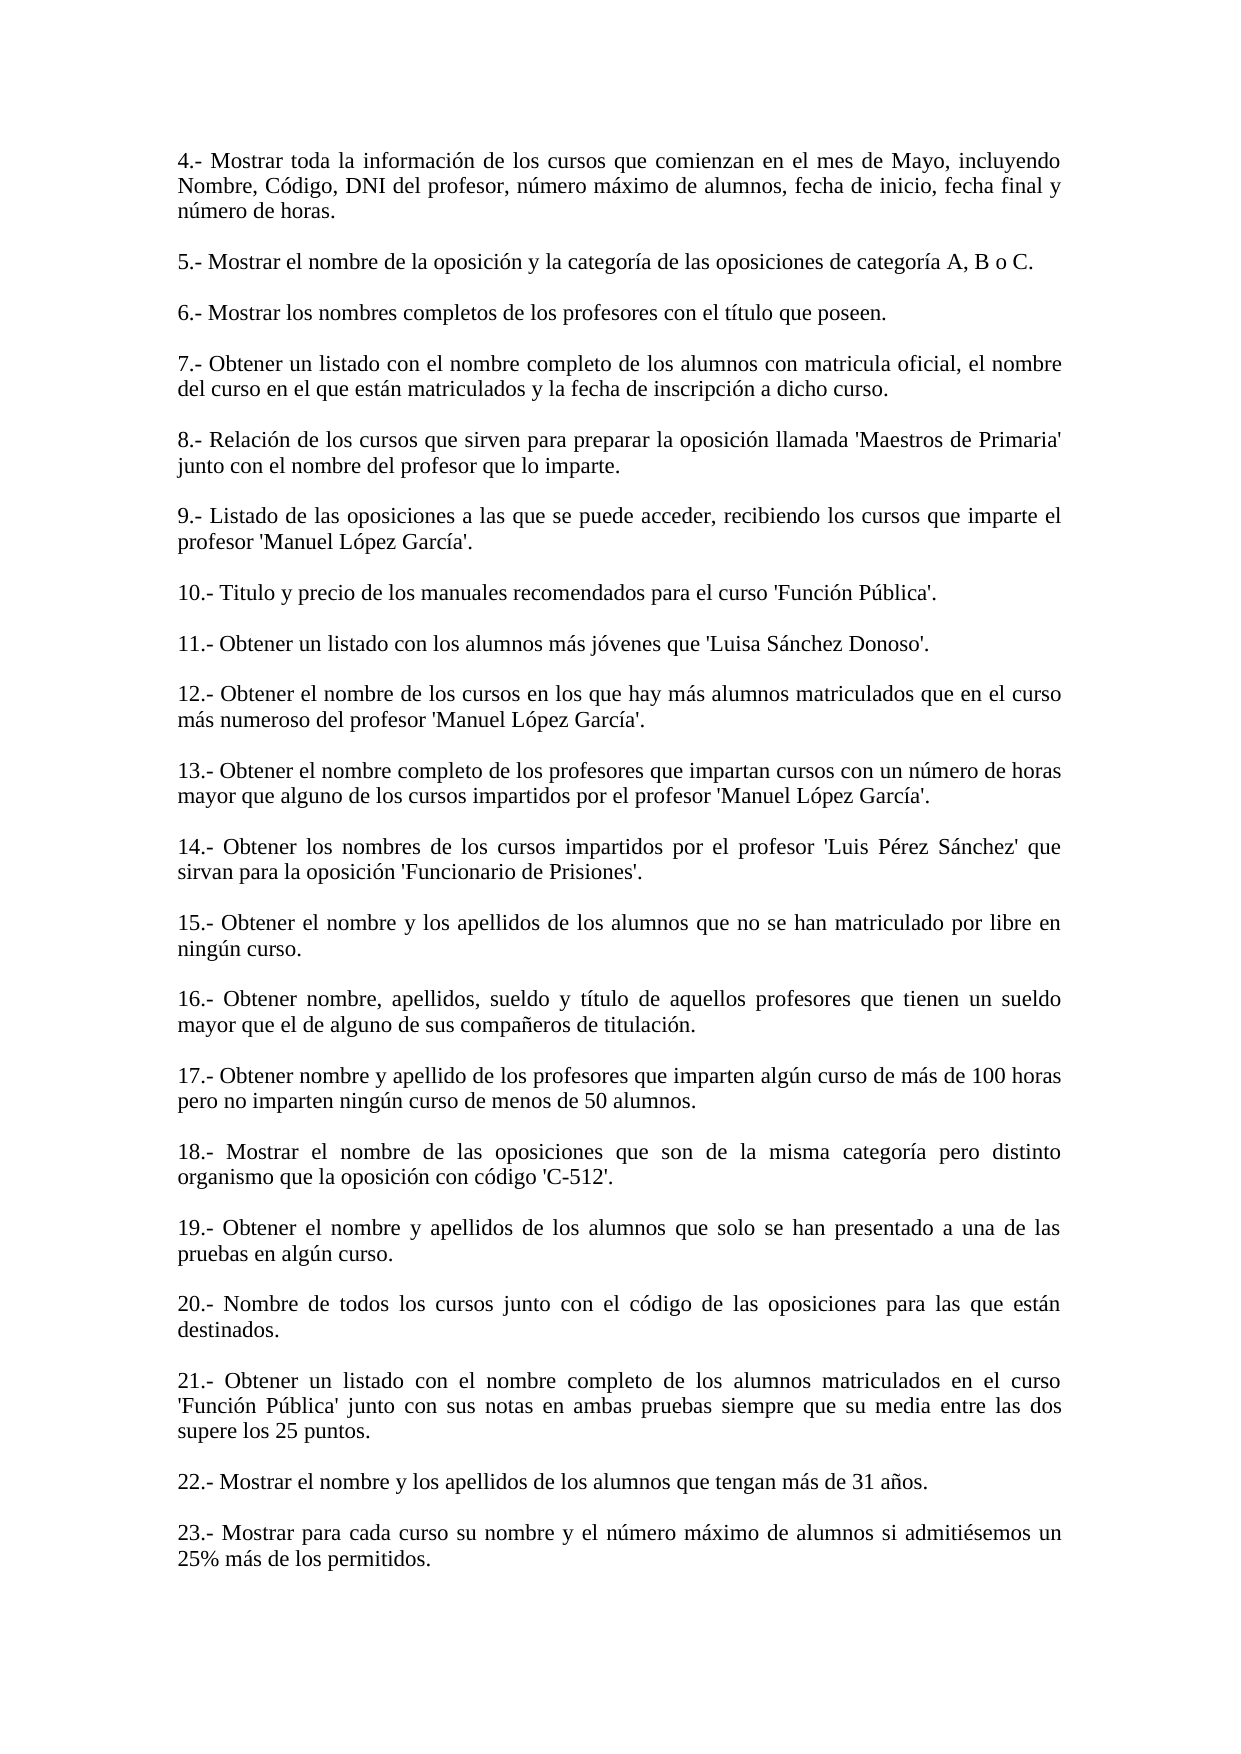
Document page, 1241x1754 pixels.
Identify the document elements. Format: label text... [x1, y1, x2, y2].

text 6.- Mostrar los nombres completos de los profesores con el título que poseen. [177, 300, 1063, 326]
text 23.- Mostrar para cada curso su nombre y el número máximo de alumnos si admitiésemos un 25% más de los permitidos. [177, 1520, 1063, 1571]
text 15.- Obtener el nombre y los apellidos de los alumnos que no se han matriculado por libre en ningún curso. [177, 910, 1063, 961]
text 16.- Obtener nombre, apellidos, sueldo y título de aquellos profesores que tienen un sueldo mayor que el de alguno de sus compañeros de titulación. [177, 986, 1063, 1037]
text 11.- Obtener un listado con los alumnos más jóvenes que 'Luisa Sánchez Donoso'. [177, 631, 1063, 656]
text 8.- Relación de los cursos que sirven para preparar la oposición llamada 'Maestros de Primaria' junto con el nombre del profesor que lo imparte. [177, 427, 1063, 478]
text 14.- Obtener los nombres de los cursos impartidos por el profesor 'Luis Pérez Sánchez' que sirvan para la oposición 'Funcionario de Prisiones'. [177, 834, 1063, 885]
text 7.- Obtener un listado con el nombre completo de los alumnos con matricula oficial, el nombre del curso en el que están matriculados y la fecha de inscripción a dicho curso. [177, 351, 1063, 402]
text 19.- Obtener el nombre y apellidos de los alumnos que solo se han presentado a una de las pruebas en algún curso. [177, 1215, 1063, 1266]
text 4.- Mostrar toda la información de los cursos que comienzan en el mes de Mayo, incluyendo Nombre, Código, DNI del profesor, número máximo de alumnos, fecha de inicio, fecha final y número de horas. [177, 148, 1063, 224]
text 21.- Obtener un listado con el nombre completo de los alumnos matriculados en el curso 'Función Pública' junto con sus notas en ambas pruebas siempre que su media entre las dos supere los 25 puntos. [177, 1368, 1063, 1444]
text 13.- Obtener el nombre completo de los profesores que impartan cursos con un número de horas mayor que alguno de los cursos impartidos por el profesor 'Manuel López García'. [177, 758, 1063, 808]
text 12.- Obtener el nombre de los cursos en los que hay más alumnos matriculados que en el curso más numeroso del profesor 'Manuel López García'. [177, 681, 1063, 732]
text 9.- Listado de las oposiciones a las que se puede acceder, recibiendo los cursos que imparte el profesor 'Manuel López García'. [177, 503, 1063, 554]
text 17.- Obtener nombre y apellido de los profesores que imparten algún curso de más de 100 horas pero no imparten ningún curso de menos de 50 alumnos. [177, 1063, 1063, 1113]
text 5.- Mostrar el nombre de la oposición y la categoría de las oposiciones de categoría A, B o C. [177, 249, 1063, 275]
text 22.- Mostrar el nombre y los apellidos de los alumnos que tengan más de 31 años. [177, 1469, 1063, 1495]
text 10.- Titulo y precio de los manuales recomendados para el curso 'Función Pública'. [177, 580, 1063, 605]
text 20.- Nombre de todos los cursos junto con el código de las oposiciones para las que están destinados. [177, 1291, 1063, 1342]
text 18.- Mostrar el nombre de las oposiciones que son de la misma categoría pero distinto organismo que la oposición con código 'C-512'. [177, 1139, 1063, 1190]
